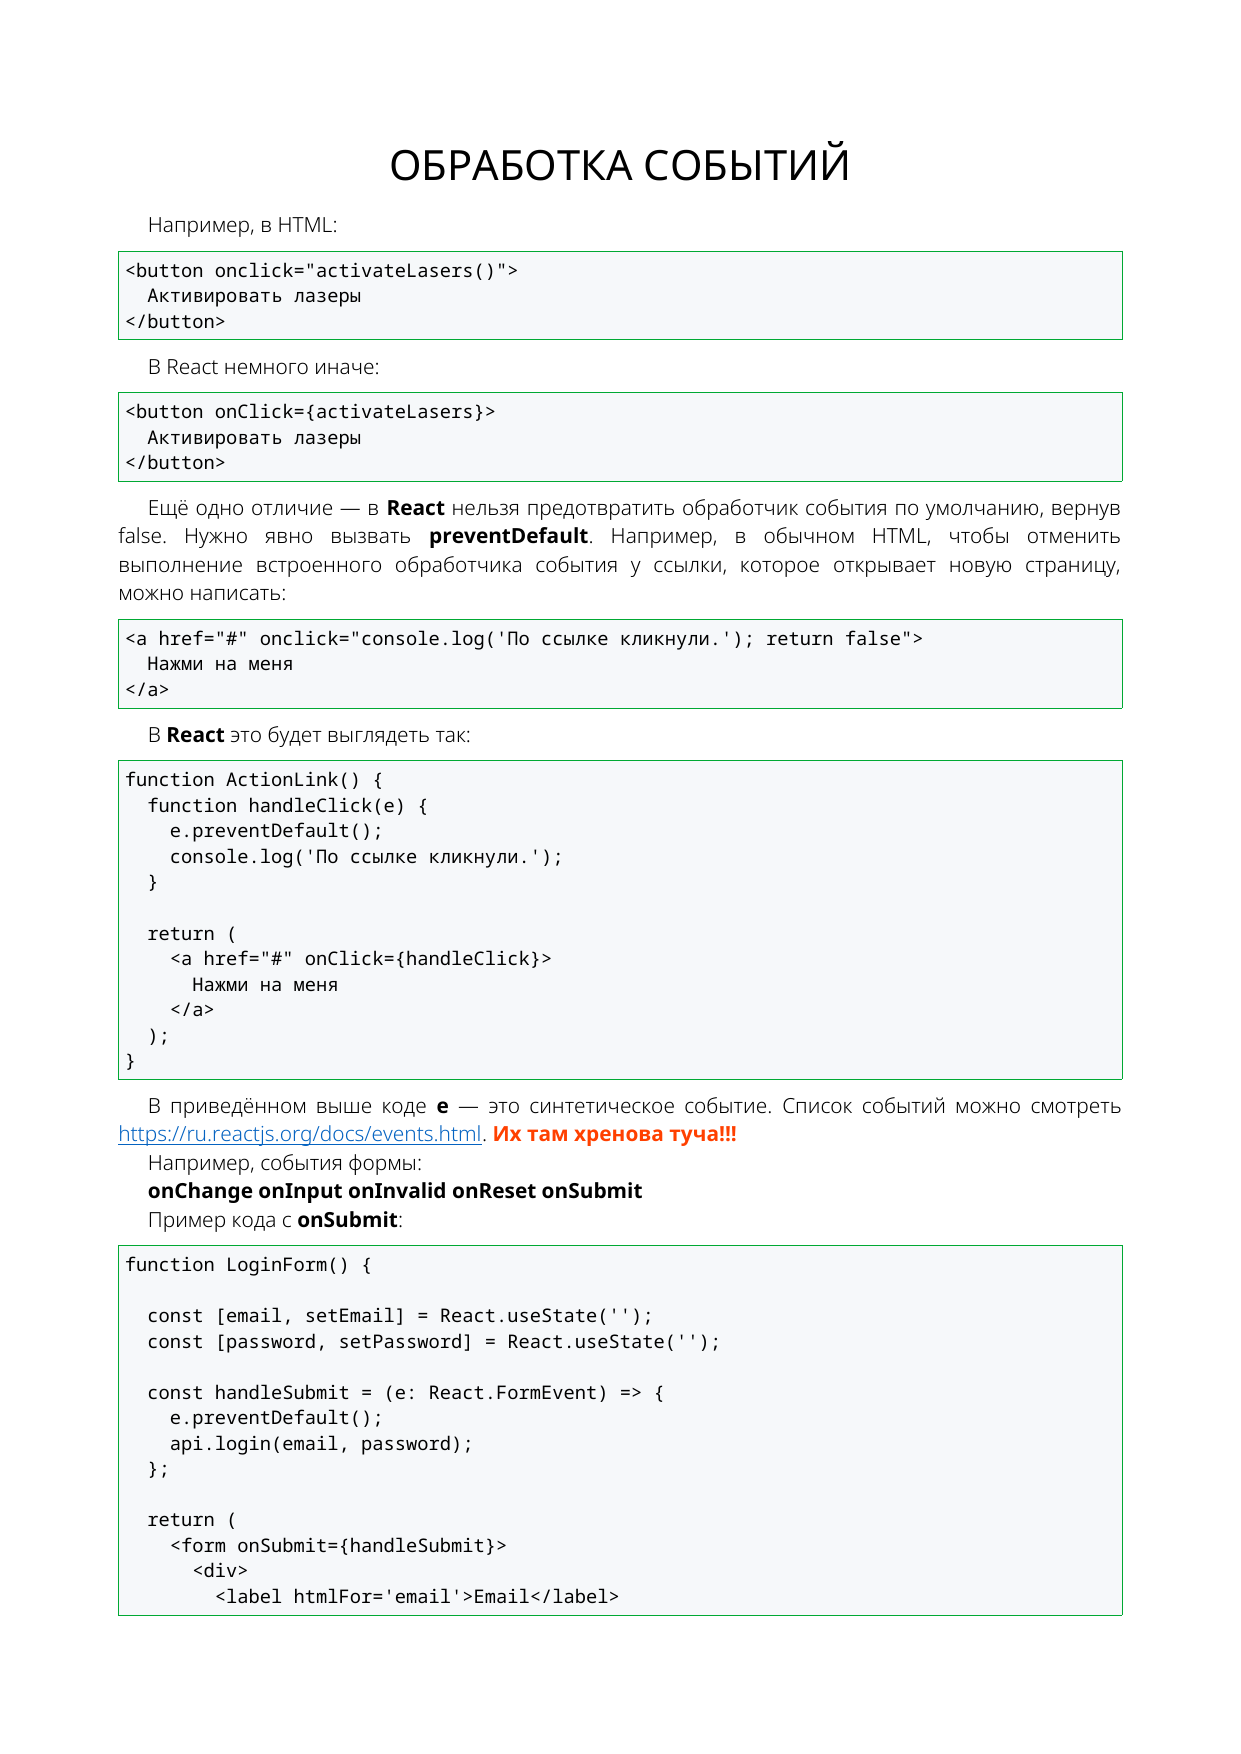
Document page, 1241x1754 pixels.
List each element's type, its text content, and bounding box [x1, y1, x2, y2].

text <label htmlFor='email'>Email</label> [119, 1577, 1122, 1615]
text ); [119, 1015, 1122, 1041]
text api.login(email, password); [119, 1424, 1122, 1449]
text Например, события формы: [118, 1148, 1122, 1176]
text <a href="#" onclick="console.log('По ссылке кликнули.'); return false"> [119, 620, 1122, 644]
text Активировать лазеры [119, 417, 1122, 443]
text }; [119, 1449, 1122, 1475]
text } [119, 862, 1122, 888]
text </a> [119, 990, 1122, 1015]
text const handleSubmit = (e: React.FormEvent) => { [119, 1373, 1122, 1398]
text <div> [119, 1551, 1122, 1577]
text onChange onInput onInvalid onReset onSubmit [118, 1176, 1122, 1205]
text Нажми на меня [119, 644, 1122, 670]
text Активировать лазеры [119, 276, 1122, 302]
text function ActionLink() { [119, 761, 1122, 786]
text Нажми на меня [119, 964, 1122, 990]
text </button> [119, 302, 1122, 339]
text <button onclick="activateLasers()"> [119, 252, 1122, 276]
text <form onSubmit={handleSubmit}> [119, 1526, 1122, 1551]
text В приведённом выше коде e — это синтетическое событие. Список событий можно смотреть https://ru.reactjs.org/docs/events.html. Их там хренова туча!!! [118, 1091, 1122, 1148]
text function handleClick(e) { [119, 786, 1122, 811]
text </a> [119, 670, 1122, 708]
text return ( [119, 913, 1122, 939]
text Например, в HTML: [118, 210, 1122, 239]
text function LoginForm() { [119, 1246, 1122, 1271]
subtitle Обработка событий [118, 136, 1122, 193]
text <button onClick={activateLasers}> [119, 393, 1122, 417]
text Пример кода с onSubmit: [118, 1205, 1122, 1233]
text Ещё одно отличие — в React нельзя предотвратить обработчик события по умолчанию, вернув false. Нужно явно вызвать preventDefault. Например, в обычном HTML, чтобы отменить выполнение встроенного обработчика события у ссылки, которое открывает новую страницу, можно написать: [118, 493, 1122, 607]
text return ( [119, 1500, 1122, 1526]
text В React это будет выглядеть так: [118, 720, 1122, 748]
text В React немного иначе: [118, 352, 1122, 380]
text } [119, 1041, 1122, 1079]
text e.preventDefault(); [119, 1398, 1122, 1424]
text const [email, setEmail] = React.useState(''); [119, 1296, 1122, 1322]
text console.log('По ссылке кликнули.'); [119, 837, 1122, 862]
text <a href="#" onClick={handleClick}> [119, 939, 1122, 964]
text const [password, setPassword] = React.useState(''); [119, 1322, 1122, 1347]
text e.preventDefault(); [119, 811, 1122, 837]
text </button> [119, 443, 1122, 481]
